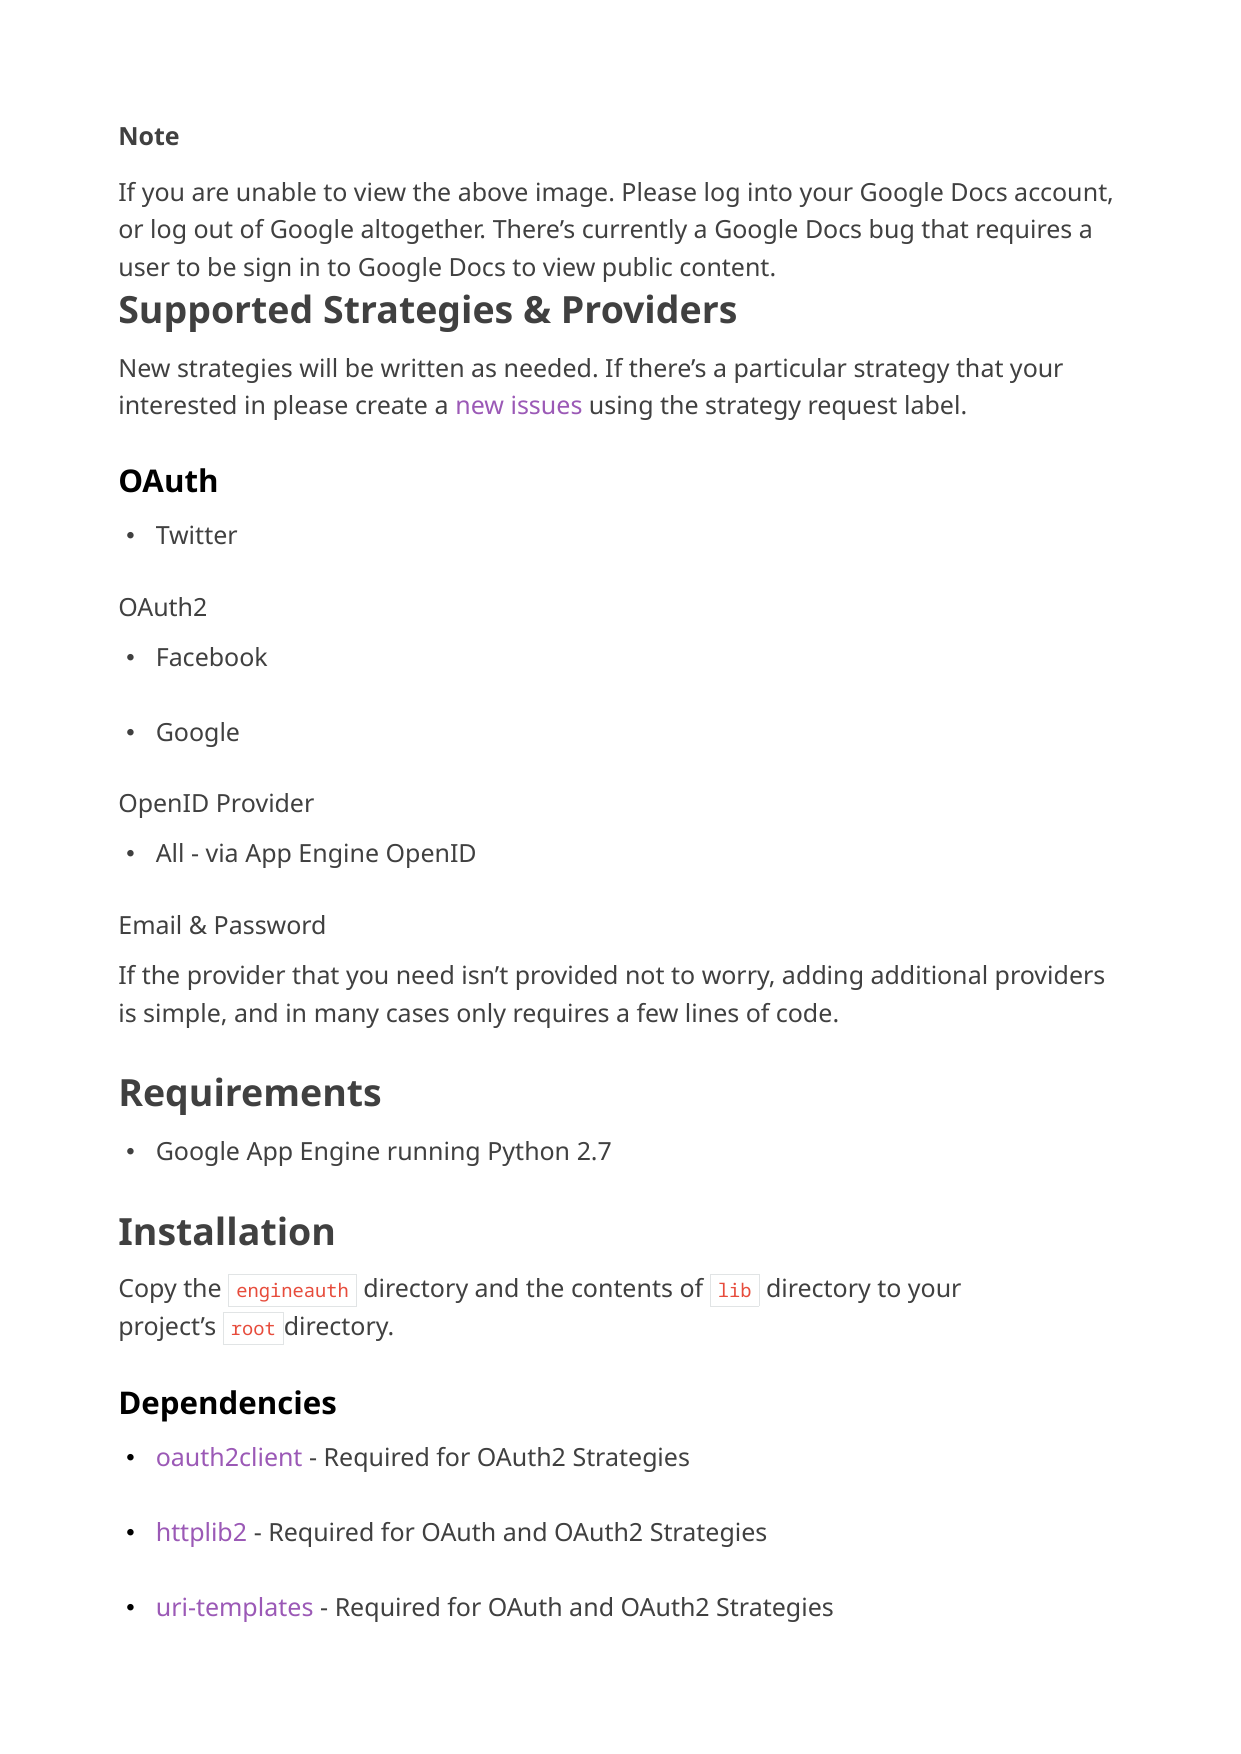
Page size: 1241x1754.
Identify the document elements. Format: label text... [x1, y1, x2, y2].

text Note [118, 118, 1122, 152]
subtitle OAuth2 [118, 589, 1122, 624]
subtitle Installation [118, 1205, 1122, 1256]
subtitle OpenID Provider [118, 786, 1122, 820]
subtitle Email & Password [118, 908, 1122, 942]
list oauth2client - Required for OAuth2 Strategies [156, 1436, 1122, 1474]
list uri-templates - Required for OAuth and OAuth2 Strategies [156, 1586, 1122, 1624]
subtitle Supported Strategies & Providers [118, 283, 1122, 334]
subtitle OAuth [118, 459, 1122, 502]
text If the provider that you need isn’t provided not to worry, adding additional providers is simple, and in many cases only requires a few lines of code. [118, 954, 1122, 1029]
list httplib2 - Required for OAuth and OAuth2 Strategies [156, 1511, 1122, 1549]
list Facebook [156, 636, 1122, 674]
text Copy the engineauth directory and the contents of lib directory to your project’s rootdirectory. [118, 1269, 1122, 1344]
subtitle Dependencies [118, 1381, 1122, 1424]
list Google [156, 711, 1122, 749]
list All - via App Engine OpenID [156, 833, 1122, 870]
list Google App Engine running Python 2.7 [156, 1130, 1122, 1168]
text New strategies will be written as needed. If there’s a particular strategy that your interested in please create a new issues using the strategy request label. [118, 347, 1122, 422]
list Twitter [156, 514, 1122, 552]
text If you are unable to view the above image. Please log into your Google Docs account, or log out of Google altogether. There’s currently a Google Docs bug that requires a user to be sign in to Google Docs to view public content. [118, 171, 1122, 283]
subtitle Requirements [118, 1067, 1122, 1118]
